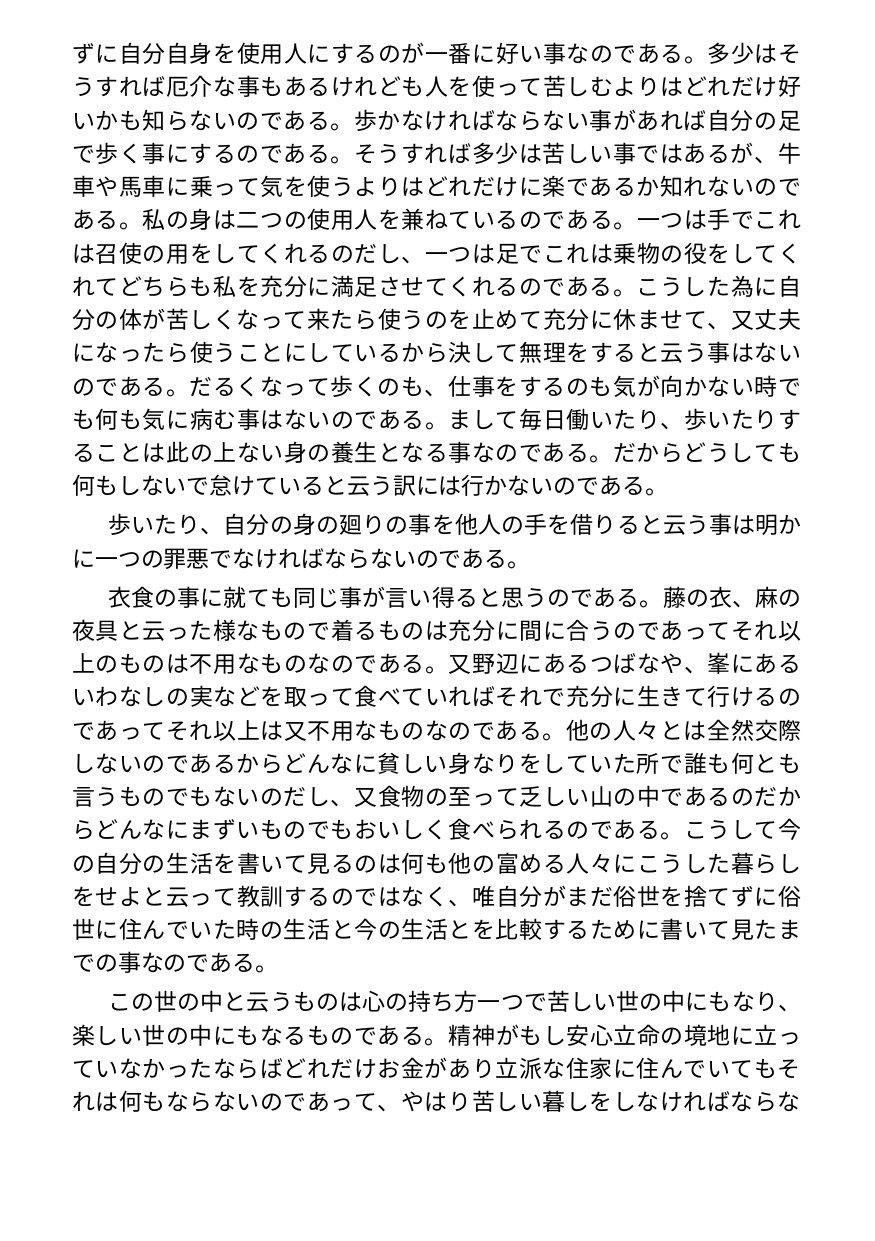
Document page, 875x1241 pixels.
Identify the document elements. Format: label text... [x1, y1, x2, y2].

text 歩いたり、自分の身の廻りの事を他人の手を借りると云う事は明かに一つの罪悪でなければならないのである。 [72, 507, 802, 574]
text ずに自分自身を使用人にするのが一番に好い事なのである。多少はそうすれば厄介な事もあるけれども人を使って苦しむよりはどれだけ好いかも知らないのである。歩かなければならない事があれば自分の足で歩く事にするのである。そうすれば多少は苦しい事ではあるが、牛車や馬車に乗って気を使うよりはどれだけに楽であるか知れないのである。私の身は二つの使用人を兼ねているのである。一つは手でこれは召使の用をしてくれるのだし、一つは足でこれは乗物の役をしてくれてどちらも私を充分に満足させてくれるのである。こうした為に自分の体が苦しくなって来たら使うのを止めて充分に休ませて、又丈夫になったら使うことにしているから決して無理をすると云う事はないのである。だるくなって歩くのも、仕事をするのも気が向かない時でも何も気に病む事はないのである。まして毎日働いたり、歩いたりすることは此の上ない身の養生となる事なのである。だからどうしても何もしないで怠けていると云う訳には行かないのである。 [72, 36, 802, 501]
text 衣食の事に就ても同じ事が言い得ると思うのである。藤の衣、麻の夜具と云った様なもので着るものは充分に間に合うのであってそれ以上のものは不用なものなのである。又野辺にあるつばなや、峯にあるいわなしの実などを取って食べていればそれで充分に生きて行けるのであってそれ以上は又不用なものなのである。他の人々とは全然交際しないのであるからどんなに貧しい身なりをしていた所で誰も何とも言うものでもないのだし、又食物の至って乏しい山の中であるのだからどんなにまずいものでもおいしく食べられるのである。こうして今の自分の生活を書いて見るのは何も他の富める人々にこうした暮らしをせよと云って教訓するのではなく、唯自分がまだ俗世を捨てずに俗世に住んでいた時の生活と今の生活とを比較するために書いて見たまでの事なのである。 [72, 579, 802, 978]
text この世の中と云うものは心の持ち方一つで苦しい世の中にもなり、楽しい世の中にもなるものである。精神がもし安心立命の境地に立っていなかったならばどれだけお金があり立派な住家に住んでいてもそれは何もならないのであって、やはり苦しい暮しをしなければならな [72, 984, 802, 1117]
